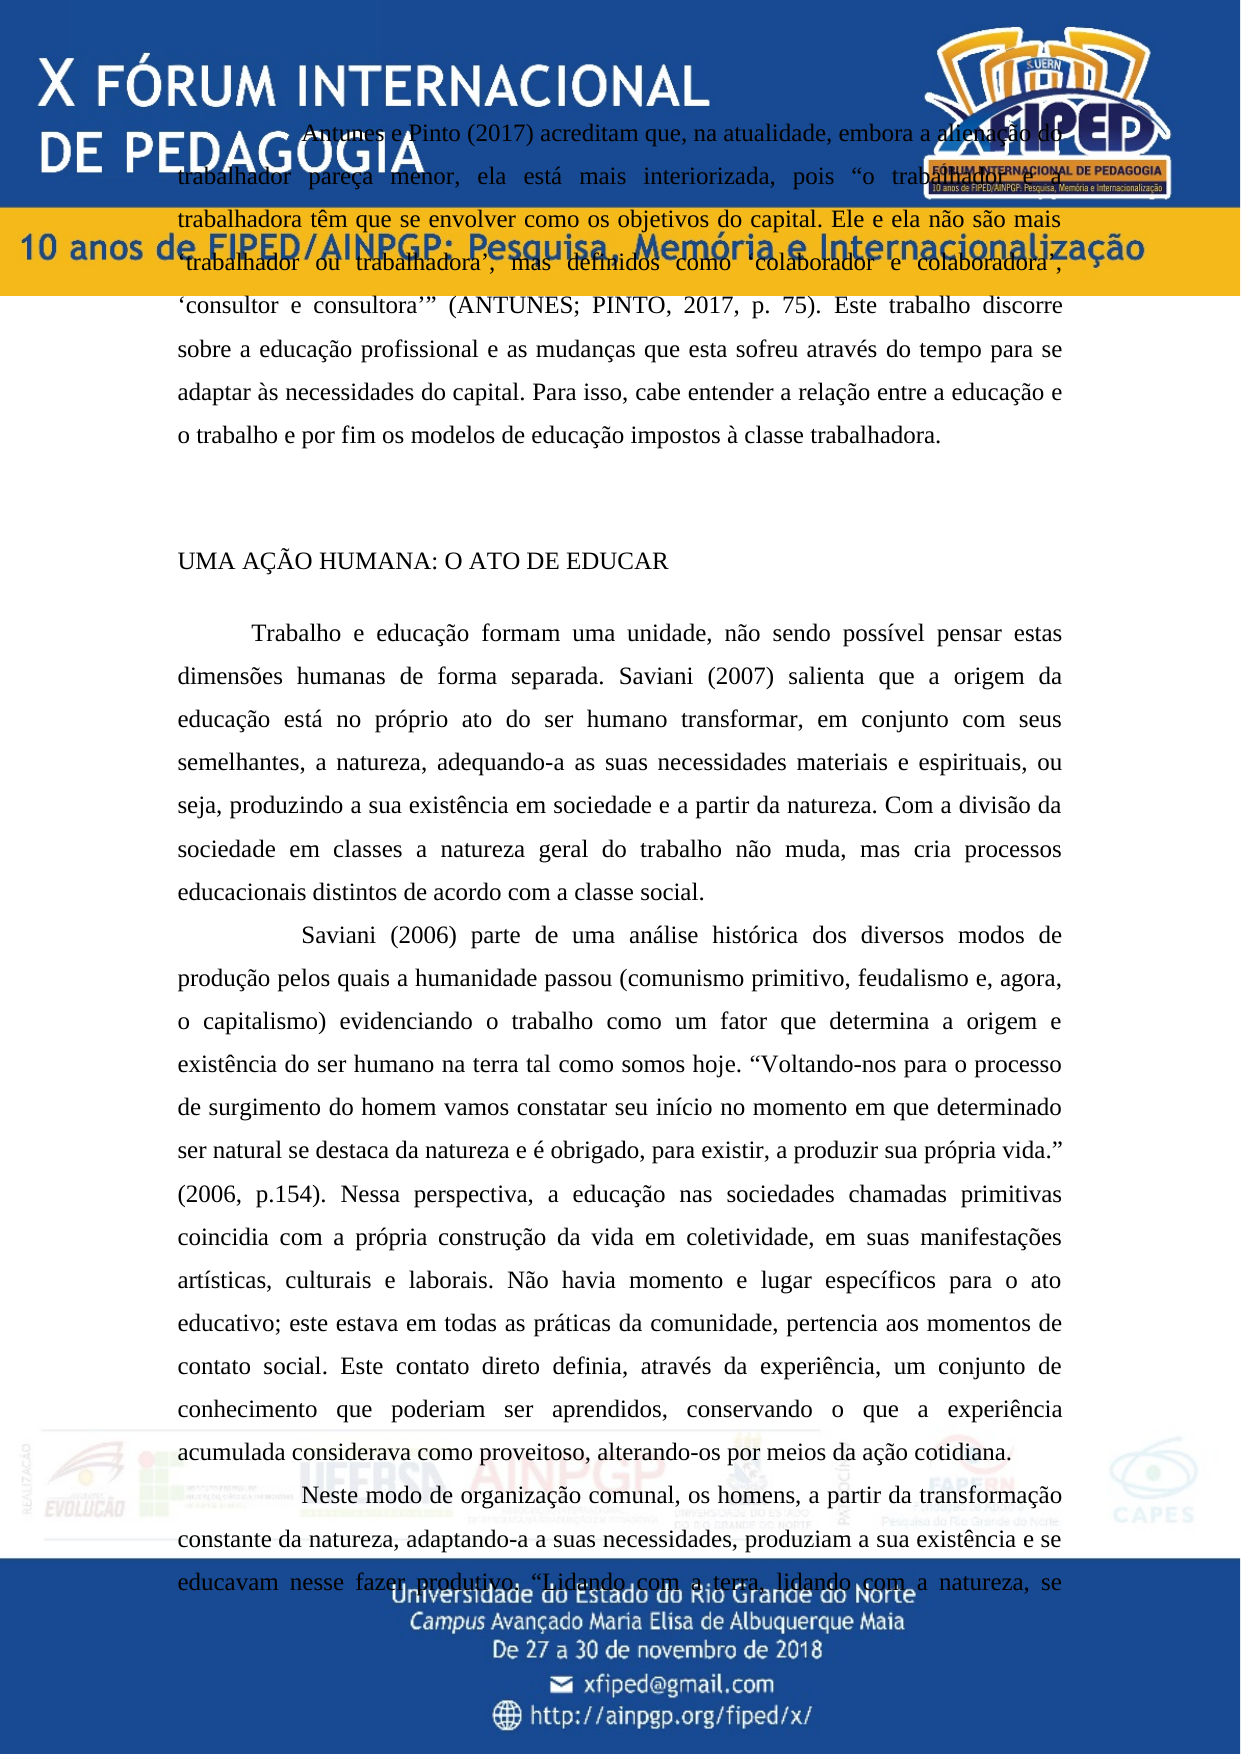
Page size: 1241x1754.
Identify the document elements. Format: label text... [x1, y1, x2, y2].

text Saviani (2006) parte de uma análise histórica dos diversos modos de produção pelos quais a humanidade passou (comunismo primitivo, feudalismo e, agora, o capitalismo) evidenciando o trabalho como um fator que determina a origem e existência do ser humano na terra tal como somos hoje. “Voltando-nos para o processo de surgimento do homem vamos constatar seu início no momento em que determinado ser natural se destaca da natureza e é obrigado, para existir, a produzir sua própria vida.” (2006, p.154). Nessa perspectiva, a educação nas sociedades chamadas primitivas coincidia com a própria construção da vida em coletividade, em suas manifestações artísticas, culturais e laborais. Não havia momento e lugar específicos para o ato educativo; este estava em todas as práticas da comunidade, pertencia aos momentos de contato social. Este contato direto definia, através da experiência, um conjunto de conhecimento que poderiam ser aprendidos, conservando o que a experiência acumulada considerava como proveitoso, alterando-os por meios da ação cotidiana. [177, 920, 1063, 1404]
text UMA AÇÃO HUMANA: O ATO DE EDUCAR [177, 546, 1063, 574]
picture [0, 1404, 1241, 1754]
text Trabalho e educação formam uma unidade, não sendo possível pensar estas dimensões humanas de forma separada. Saviani (2007) salienta que a origem da educação está no próprio ato do ser humano transformar, em conjunto com seus semelhantes, a natureza, adequando-a as suas necessidades materiais e espirituais, ou seja, produzindo a sua existência em sociedade e a partir da natureza. Com a divisão da sociedade em classes a natureza geral do trabalho não muda, mas cria processos educacionais distintos de acordo com a classe social. [177, 618, 1063, 906]
picture [0, 0, 1241, 296]
text Antunes e Pinto (2017) acreditam que, na atualidade, embora a alienação do trabalhador pareça menor, ela está mais interiorizada, pois “o trabalhador e a trabalhadora têm que se envolver como os objetivos do capital. Ele e ela não são mais ‘trabalhador ou trabalhadora’, mas definidos como ‘colaborador e colaboradora’, ‘consultor e consultora’” (ANTUNES; PINTO, 2017, p. 75). Este trabalho discorre sobre a educação profissional e as mudanças que esta sofreu através do tempo para se adaptar às necessidades do capital. Para isso, cabe entender a relação entre a educação e o trabalho e por fim os modelos de educação impostos à classe trabalhadora. [177, 296, 1063, 449]
